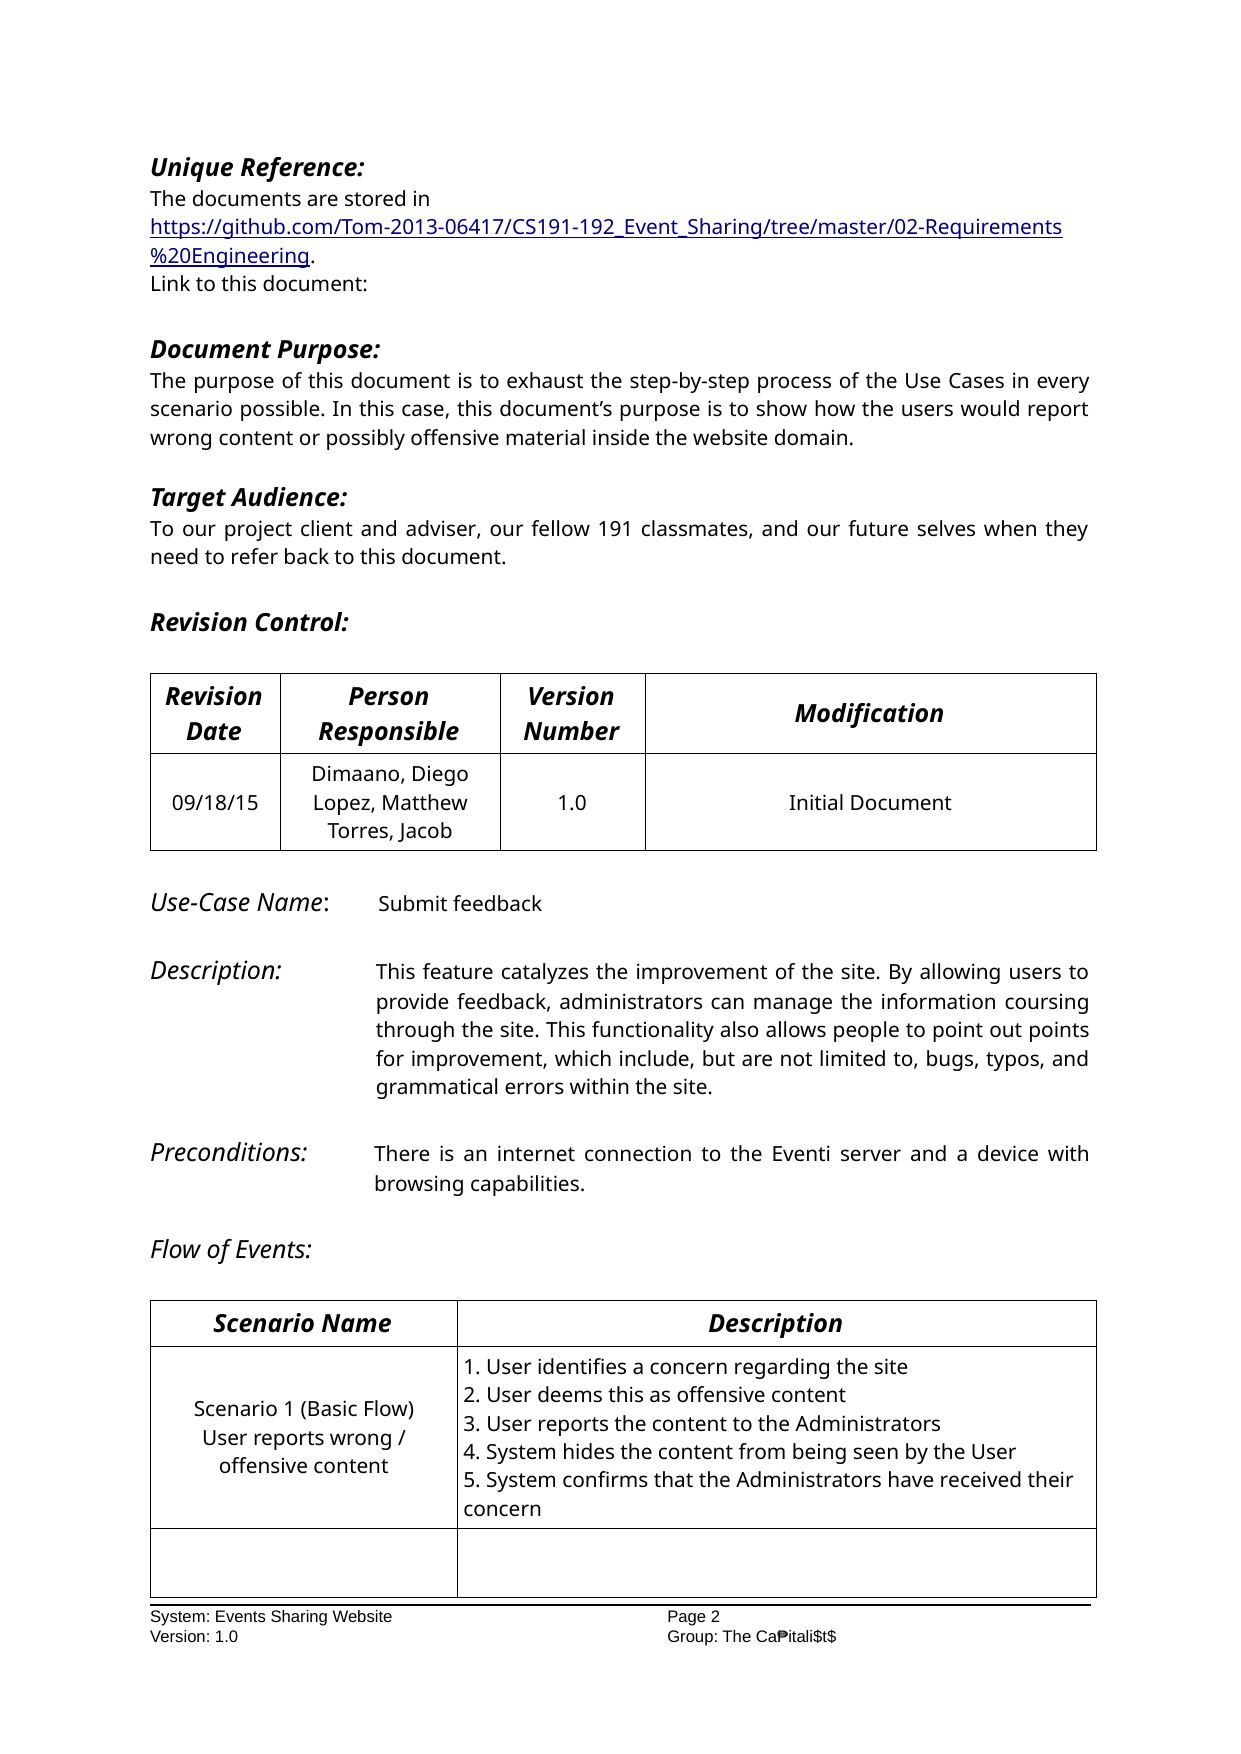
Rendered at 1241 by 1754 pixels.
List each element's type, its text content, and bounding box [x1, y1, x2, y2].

text Preconditions: There is an internet connection to the Eventi server and a device with browsing capabilities. [150, 1135, 1091, 1197]
table_cell 09/18/15 [151, 754, 280, 850]
table_header Person Responsible [281, 674, 500, 753]
table_cell Dimaano, Diego Lopez, Matthew Torres, Jacob [281, 754, 500, 850]
text To our project client and adviser, our fellow 191 classmates, and our future selves when they need to refer back to this document. [150, 514, 1091, 571]
subtitle The documents are stored in https://github.com/Tom-2013-06417/CS191-192_Event_Sharing/tree/master/02-Requirements%20Engineering. [150, 184, 1091, 269]
table_header Version Number [501, 674, 645, 753]
table_cell 1.0 [501, 754, 645, 850]
table_header Revision Date [151, 674, 280, 753]
subtitle Link to this document: [150, 269, 1091, 298]
subtitle Document Purpose: [150, 332, 1091, 366]
text Use-Case Name: Submit feedback [150, 885, 1091, 919]
table_header Modification [646, 674, 1096, 753]
table_header Scenario Name [151, 1301, 457, 1346]
subtitle Target Audience: [150, 480, 1091, 514]
table_cell Scenario 1 (Basic Flow) User reports wrong / offensive content [151, 1347, 457, 1528]
table_cell [458, 1529, 1096, 1597]
table_cell [151, 1529, 457, 1597]
subtitle Unique Reference: [150, 150, 1091, 184]
table_header Description [458, 1301, 1096, 1346]
text Flow of Events: [150, 1231, 1091, 1265]
table_cell 1. User identifies a concern regarding the site 2. User deems this as offensive content 3. User reports the content to the Administrators 4. System hides the content from being seen by the User 5. System confirms that the Administrators have received their concern [458, 1347, 1096, 1528]
subtitle The purpose of this document is to exhaust the step-by-step process of the Use Cases in every scenario possible. In this case, this document’s purpose is to show how the users would report wrong content or possibly offensive material inside the website domain. [150, 366, 1091, 451]
subtitle Revision Control: [150, 605, 1091, 639]
text Description: This feature catalyzes the improvement of the site. By allowing users to provide feedback, administrators can manage the information coursing through the site. This functionality also allows people to point out points for improvement, which include, but are not limited to, bugs, typos, and grammatical errors within the site. [150, 953, 1091, 1101]
table_cell Initial Document [646, 754, 1096, 850]
